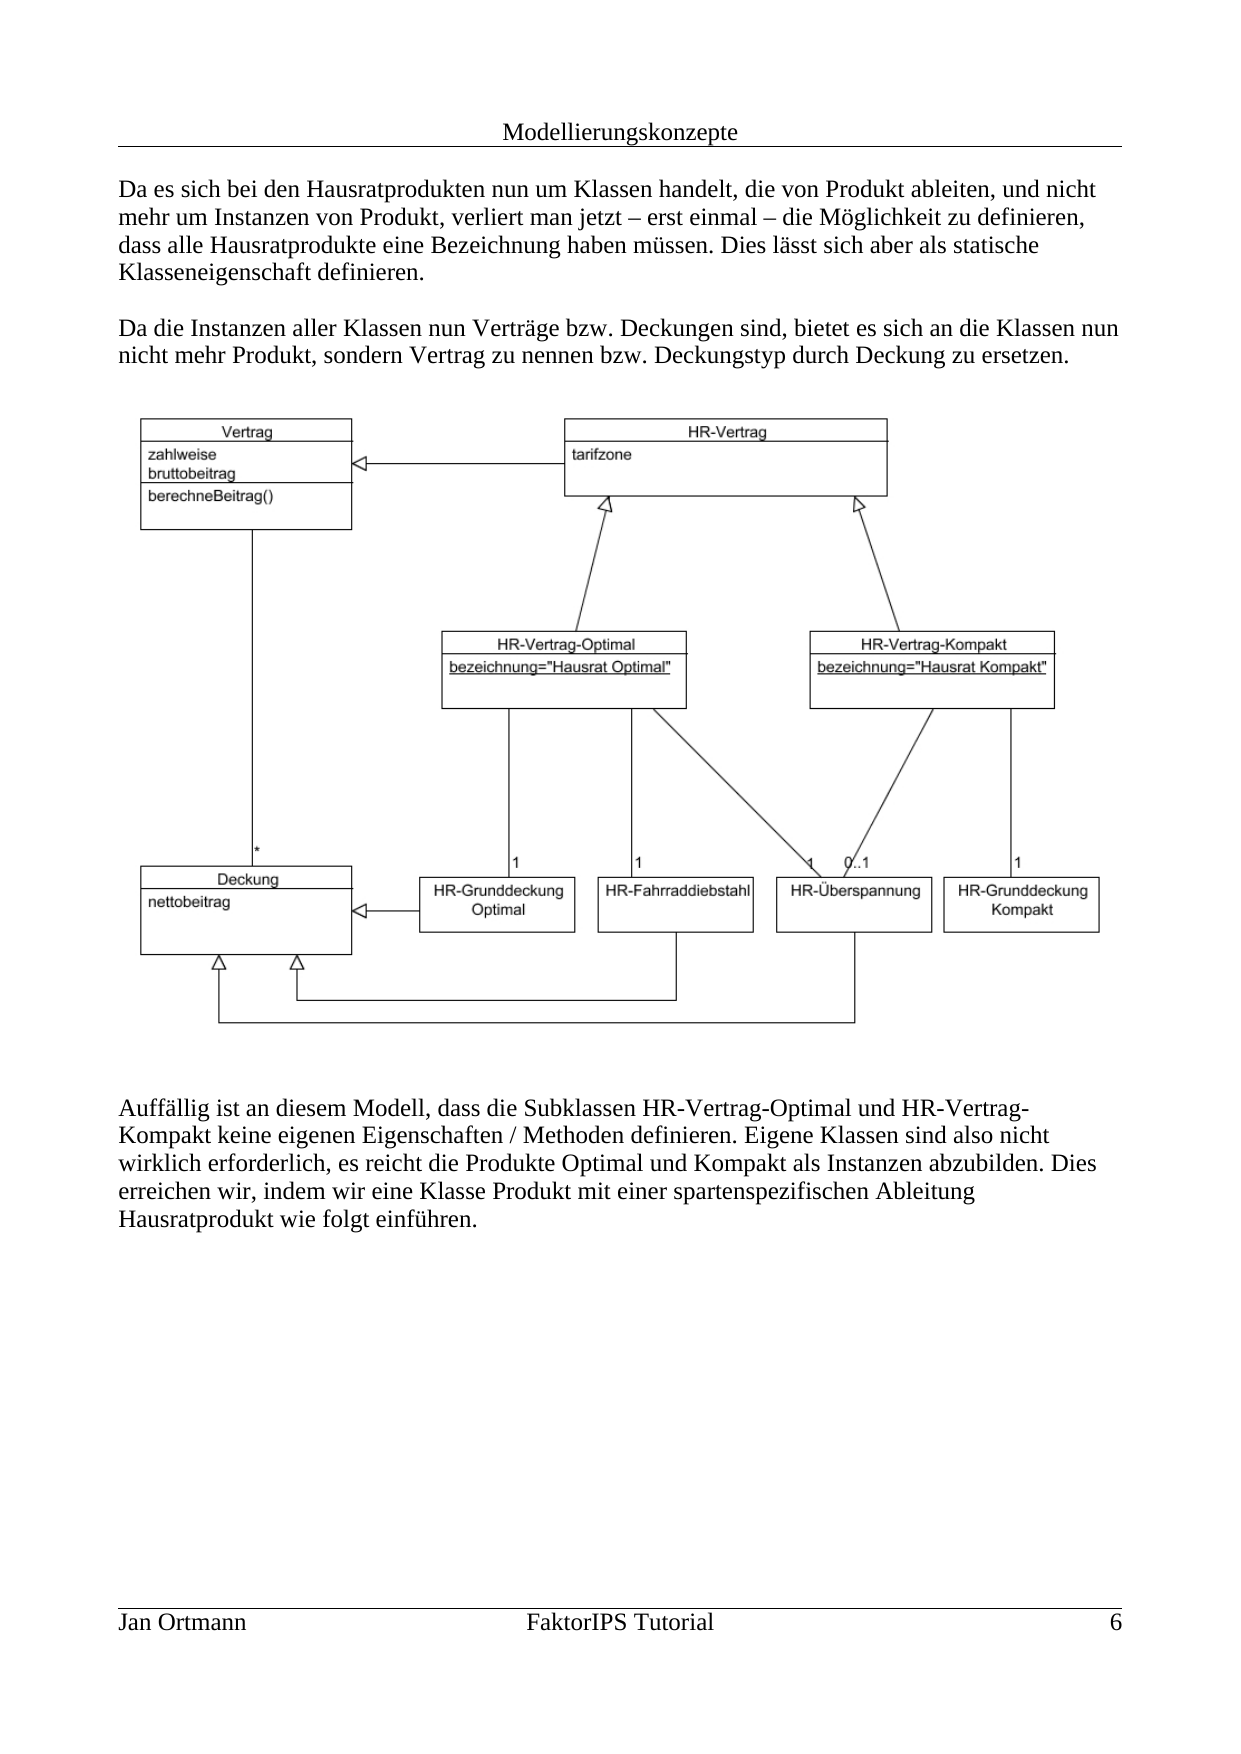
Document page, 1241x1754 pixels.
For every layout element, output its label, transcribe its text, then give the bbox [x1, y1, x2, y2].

text Da es sich bei den Hausratprodukten nun um Klassen handelt, die von Produkt ableiten, und nicht mehr um Instanzen von Produkt, verliert man jetzt – erst einmal – die Möglichkeit zu definieren, dass alle Hausratprodukte eine Bezeichnung haben müssen. Dies lässt sich aber als statische Klasseneigenschaft definieren. [118, 175, 1122, 286]
picture [118, 397, 1122, 1067]
text Auffällig ist an diesem Modell, dass die Subklassen HR-Vertrag-Optimal und HR-Vertrag-Kompakt keine eigenen Eigenschaften / Methoden definieren. Eigene Klassen sind also nicht wirklich erforderlich, es reicht die Produkte Optimal und Kompakt als Instanzen abzubilden. Dies erreichen wir, indem wir eine Klasse Produkt mit einer spartenspezifischen Ableitung Hausratprodukt wie folgt einführen. [118, 1094, 1122, 1232]
text Da die Instanzen aller Klassen nun Verträge bzw. Deckungen sind, bietet es sich an die Klassen nun nicht mehr Produkt, sondern Vertrag zu nennen bzw. Deckungstyp durch Deckung zu ersetzen. [118, 314, 1122, 369]
